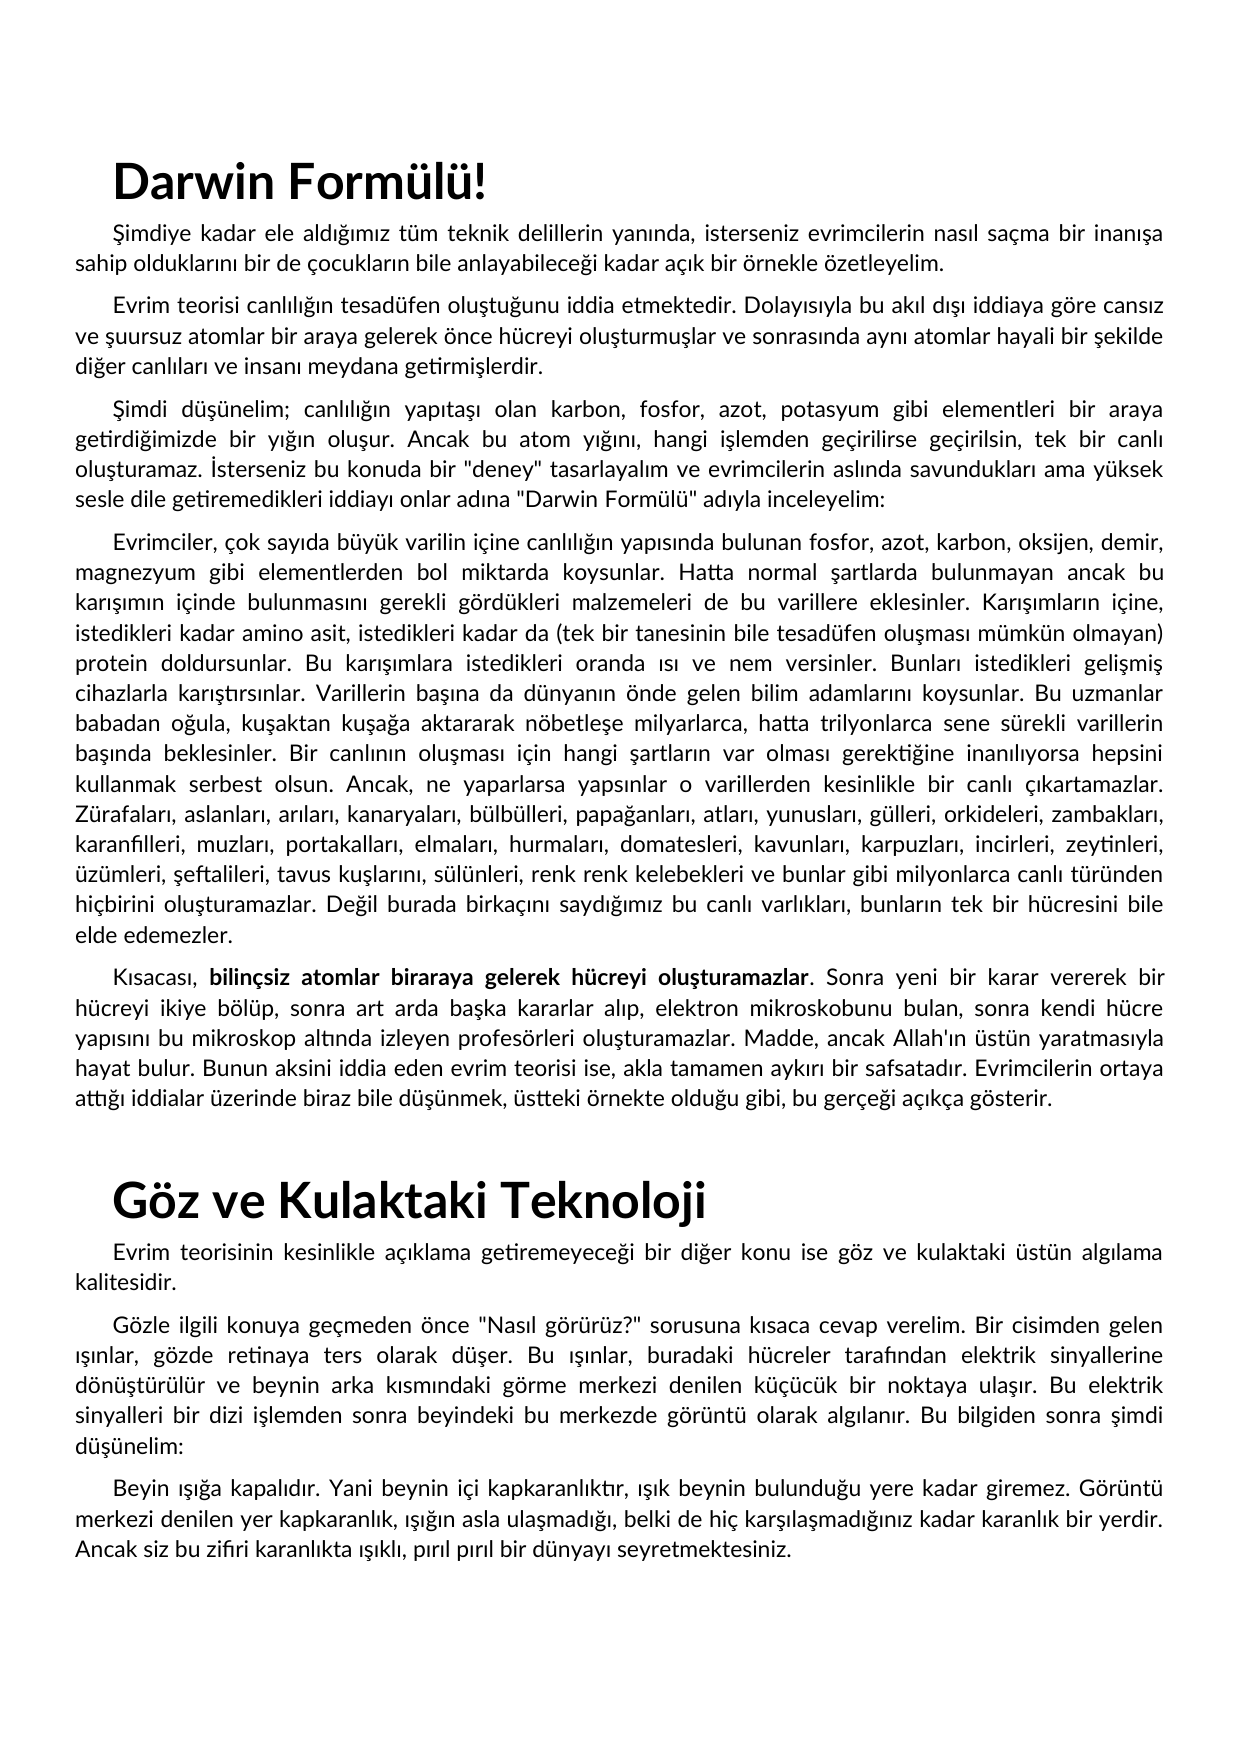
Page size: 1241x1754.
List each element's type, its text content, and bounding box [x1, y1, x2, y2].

text Beyin ışığa kapalıdır. Yani beynin içi kapkaranlıktır, ışık beynin bulunduğu yere kadar giremez. Görüntü merkezi denilen yer kapkaranlık, ışığın asla ulaşmadığı, belki de hiç karşılaşmadığınız kadar karanlık bir yerdir. Ancak siz bu zifiri karanlıkta ışıklı, pırıl pırıl bir dünyayı seyretmektesiniz. [75, 1474, 1165, 1562]
text Şimdiye kadar ele aldığımız tüm teknik delillerin yanında, isterseniz evrimcilerin nasıl saçma bir inanışa sahip olduklarını bir de çocukların bile anlayabileceği kadar açık bir örnekle özetleyelim. [75, 218, 1165, 276]
subtitle Darwin Formülü! [112, 150, 1165, 210]
text Evrim teorisi canlılığın tesadüfen oluştuğunu iddia etmektedir. Dolayısıyla bu akıl dışı iddiaya göre cansız ve şuursuz atomlar bir araya gelerek önce hücreyi oluşturmuşlar ve sonrasında aynı atomlar hayali bir şekilde diğer canlıları ve insanı meydana getirmişlerdir. [75, 291, 1165, 379]
text Evrim teorisinin kesinlikle açıklama getiremeyeceği bir diğer konu ise göz ve kulaktaki üstün algılama kalitesidir. [75, 1238, 1165, 1295]
text Evrimciler, çok sayıda büyük varilin içine canlılığın yapısında bulunan fosfor, azot, karbon, oksijen, demir, magnezyum gibi elementlerden bol miktarda koysunlar. Hatta normal şartlarda bulunmayan ancak bu karışımın içinde bulunmasını gerekli gördükleri malzemeleri de bu varillere eklesinler. Karışımların içine, istedikleri kadar amino asit, istedikleri kadar da (tek bir tanesinin bile tesadüfen oluşması mümkün olmayan) protein doldursunlar. Bu karışımlara istedikleri oranda ısı ve nem versinler. Bunları istedikleri gelişmiş cihazlarla karıştırsınlar. Varillerin başına da dünyanın önde gelen bilim adamlarını koysunlar. Bu uzmanlar babadan oğula, kuşaktan kuşağa aktararak nöbetleşe milyarlarca, hatta trilyonlarca sene sürekli varillerin başında beklesinler. Bir canlının oluşması için hangi şartların var olması gerektiğine inanılıyorsa hepsini kullanmak serbest olsun. Ancak, ne yaparlarsa yapsınlar o varillerden kesinlikle bir canlı çıkartamazlar. Zürafaları, aslanları, arıları, kanaryaları, bülbülleri, papağanları, atları, yunusları, gülleri, orkideleri, zambakları, karanfilleri, muzları, portakalları, elmaları, hurmaları, domatesleri, kavunları, karpuzları, incirleri, zeytinleri, üzümleri, şeftalileri, tavus kuşlarını, sülünleri, renk renk kelebekleri ve bunlar gibi milyonlarca canlı türünden hiçbirini oluşturamazlar. Değil burada birkaçını saydığımız bu canlı varlıkları, bunların tek bir hücresini bile elde edemezler. [75, 528, 1165, 948]
text Kısacası, bilinçsiz atomlar biraraya gelerek hücreyi oluşturamazlar. Sonra yeni bir karar vererek bir hücreyi ikiye bölüp, sonra art arda başka kararlar alıp, elektron mikroskobunu bulan, sonra kendi hücre yapısını bu mikroskop altında izleyen profesörleri oluşturamazlar. Madde, ancak Allah'ın üstün yaratmasıyla hayat bulur. Bunun aksini iddia eden evrim teorisi ise, akla tamamen aykırı bir safsatadır. Evrimcilerin ortaya attığı iddialar üzerinde biraz bile düşünmek, üstteki örnekte olduğu gibi, bu gerçeği açıkça gösterir. [75, 963, 1165, 1111]
subtitle Göz ve Kulaktaki Teknoloji [112, 1169, 1165, 1229]
text Şimdi düşünelim; canlılığın yapıtaşı olan karbon, fosfor, azot, potasyum gibi elementleri bir araya getirdiğimizde bir yığın oluşur. Ancak bu atom yığını, hangi işlemden geçirilirse geçirilsin, tek bir canlı oluşturamaz. İsterseniz bu konuda bir "deney" tasarlayalım ve evrimcilerin aslında savundukları ama yüksek sesle dile getiremedikleri iddiayı onlar adına "Darwin Formülü" adıyla inceleyelim: [75, 394, 1165, 512]
text Gözle ilgili konuya geçmeden önce "Nasıl görürüz?" sorusuna kısaca cevap verelim. Bir cisimden gelen ışınlar, gözde retinaya ters olarak düşer. Bu ışınlar, buradaki hücreler tarafından elektrik sinyallerine dönüştürülür ve beynin arka kısmındaki görme merkezi denilen küçücük bir noktaya ulaşır. Bu elektrik sinyalleri bir dizi işlemden sonra beyindeki bu merkezde görüntü olarak algılanır. Bu bilgiden sonra şimdi düşünelim: [75, 1311, 1165, 1459]
